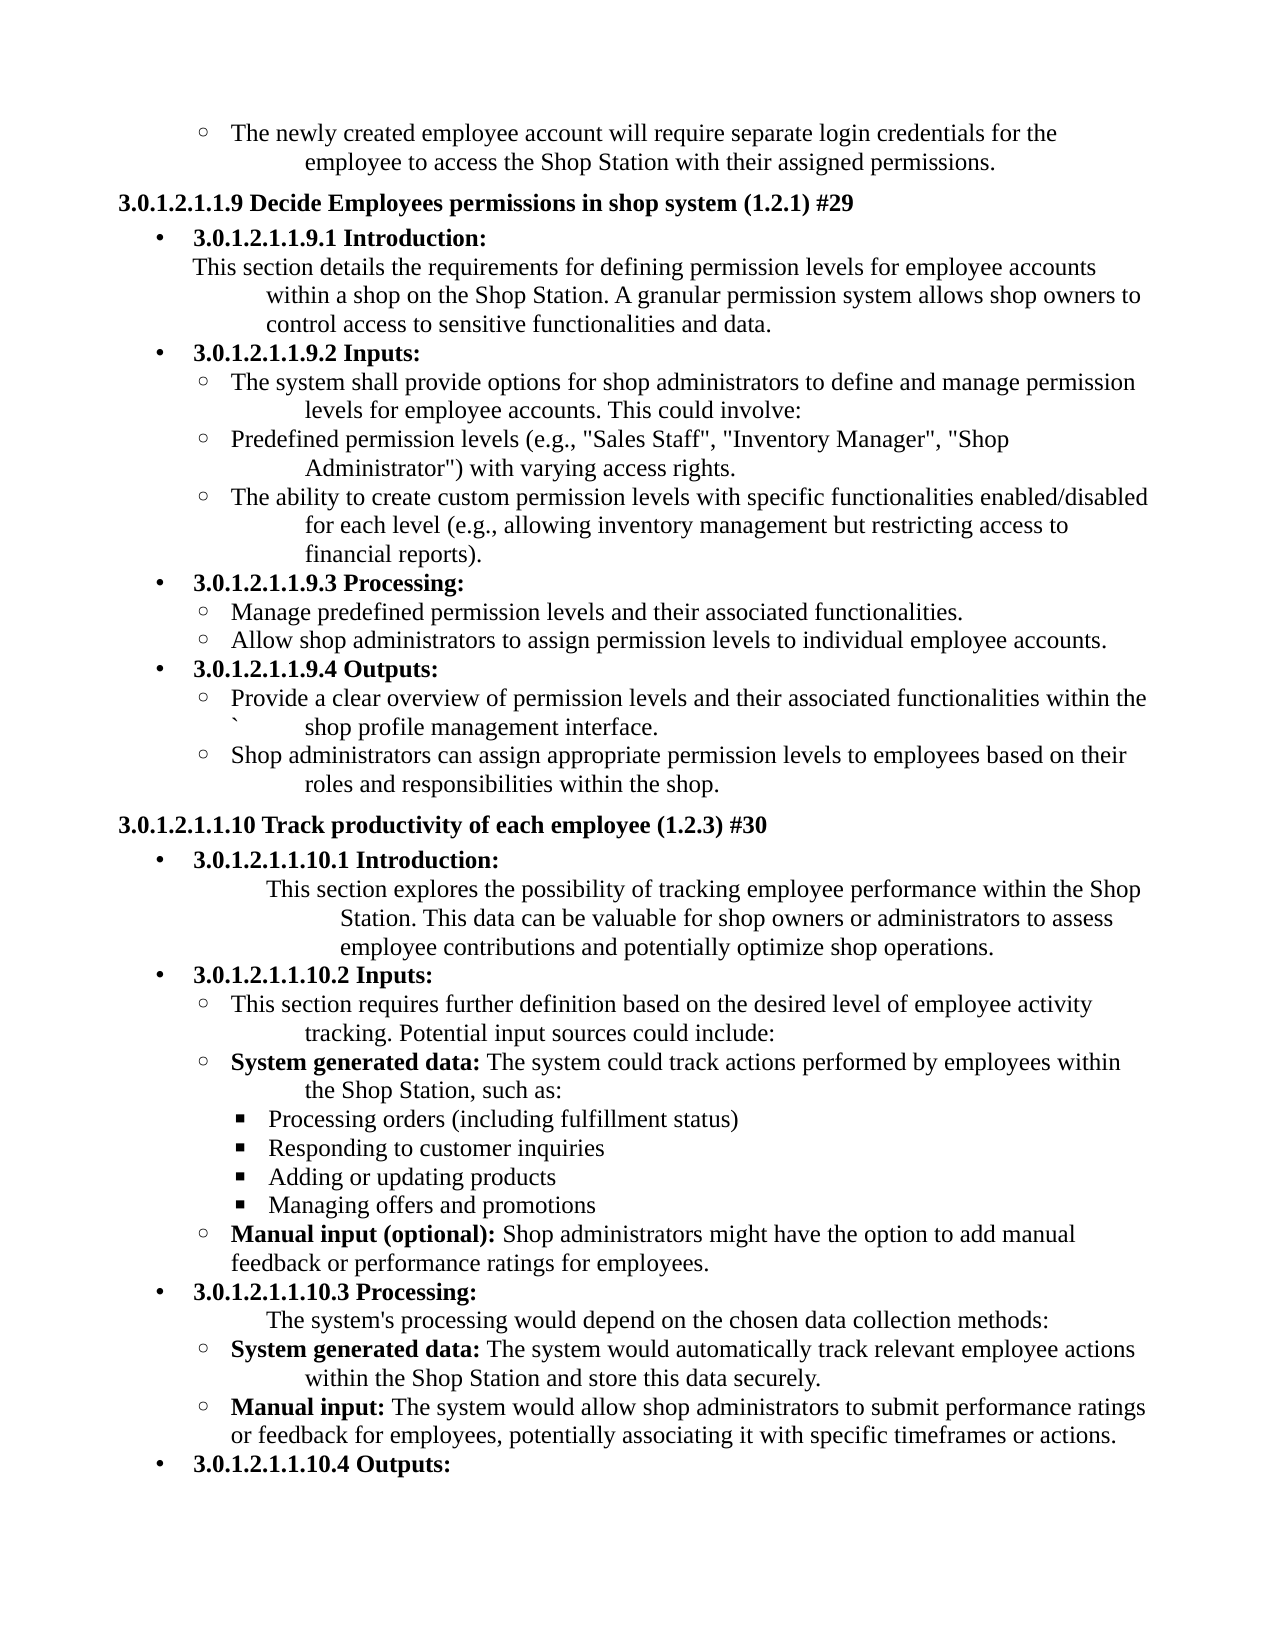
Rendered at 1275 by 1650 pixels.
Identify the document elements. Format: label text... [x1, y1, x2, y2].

list Provide a clear overview of permission levels and their associated functionalities within the ` shop profile management interface. [193, 683, 1157, 741]
text This section details the requirements for defining permission levels for employee accounts within a shop on the Shop Station. A granular permission system allows shop owners to control access to sensitive functionalities and data. [192, 252, 1157, 338]
list Responding to customer inquiries [231, 1133, 1157, 1162]
list Manual input: The system would allow shop administrators to submit performance ratings or feedback for employees, potentially associating it with specific timeframes or actions. [193, 1392, 1157, 1449]
text The system's processing would depend on the chosen data collection methods: [118, 1306, 1157, 1334]
subtitle 3.0.1.2.1.1.9 Decide Employees permissions in shop system (1.2.1) #29 [118, 188, 1157, 217]
list 3.0.1.2.1.1.10.3 Processing: [156, 1277, 1157, 1306]
list 3.0.1.2.1.1.10.2 Inputs: [156, 961, 1157, 989]
list The ability to create custom permission levels with specific functionalities enabled/disabled for each level (e.g., allowing inventory management but restricting access to financial reports). [193, 482, 1157, 568]
list Processing orders (including fulfillment status) [231, 1104, 1157, 1133]
list 3.0.1.2.1.1.9.3 Processing: [156, 568, 1157, 597]
list Shop administrators can assign appropriate permission levels to employees based on their roles and responsibilities within the shop. [193, 741, 1157, 798]
list Predefined permission levels (e.g., "Sales Staff", "Inventory Manager", "Shop Administrator") with varying access rights. [193, 424, 1157, 482]
text This section explores the possibility of tracking employee performance within the Shop Station. This data can be valuable for shop owners or administrators to assess employee contributions and potentially optimize shop operations. [266, 874, 1157, 961]
list System generated data: The system could track actions performed by employees within the Shop Station, such as: [193, 1047, 1157, 1104]
list Allow shop administrators to assign permission levels to individual employee accounts. [193, 626, 1157, 654]
list 3.0.1.2.1.1.9.4 Outputs: [156, 654, 1157, 683]
list Manual input (optional): Shop administrators might have the option to add manual feedback or performance ratings for employees. [193, 1219, 1157, 1277]
list Manage predefined permission levels and their associated functionalities. [193, 597, 1157, 626]
list The system shall provide options for shop administrators to define and manage permission levels for employee accounts. This could involve: [193, 367, 1157, 424]
list This section requires further definition based on the desired level of employee activity tracking. Potential input sources could include: [193, 989, 1157, 1047]
list 3.0.1.2.1.1.9.1 Introduction: [156, 223, 1157, 252]
list 3.0.1.2.1.1.10.1 Introduction: [156, 846, 1157, 874]
list The newly created employee account will require separate login credentials for the employee to access the Shop Station with their assigned permissions. [193, 118, 1157, 176]
list 3.0.1.2.1.1.9.2 Inputs: [156, 338, 1157, 367]
list System generated data: The system would automatically track relevant employee actions within the Shop Station and store this data securely. [193, 1334, 1157, 1392]
list Managing offers and promotions [231, 1191, 1157, 1219]
list Adding or updating products [231, 1162, 1157, 1191]
subtitle 3.0.1.2.1.1.10 Track productivity of each employee (1.2.3) #30 [118, 811, 1157, 839]
list 3.0.1.2.1.1.10.4 Outputs: [156, 1449, 1157, 1478]
